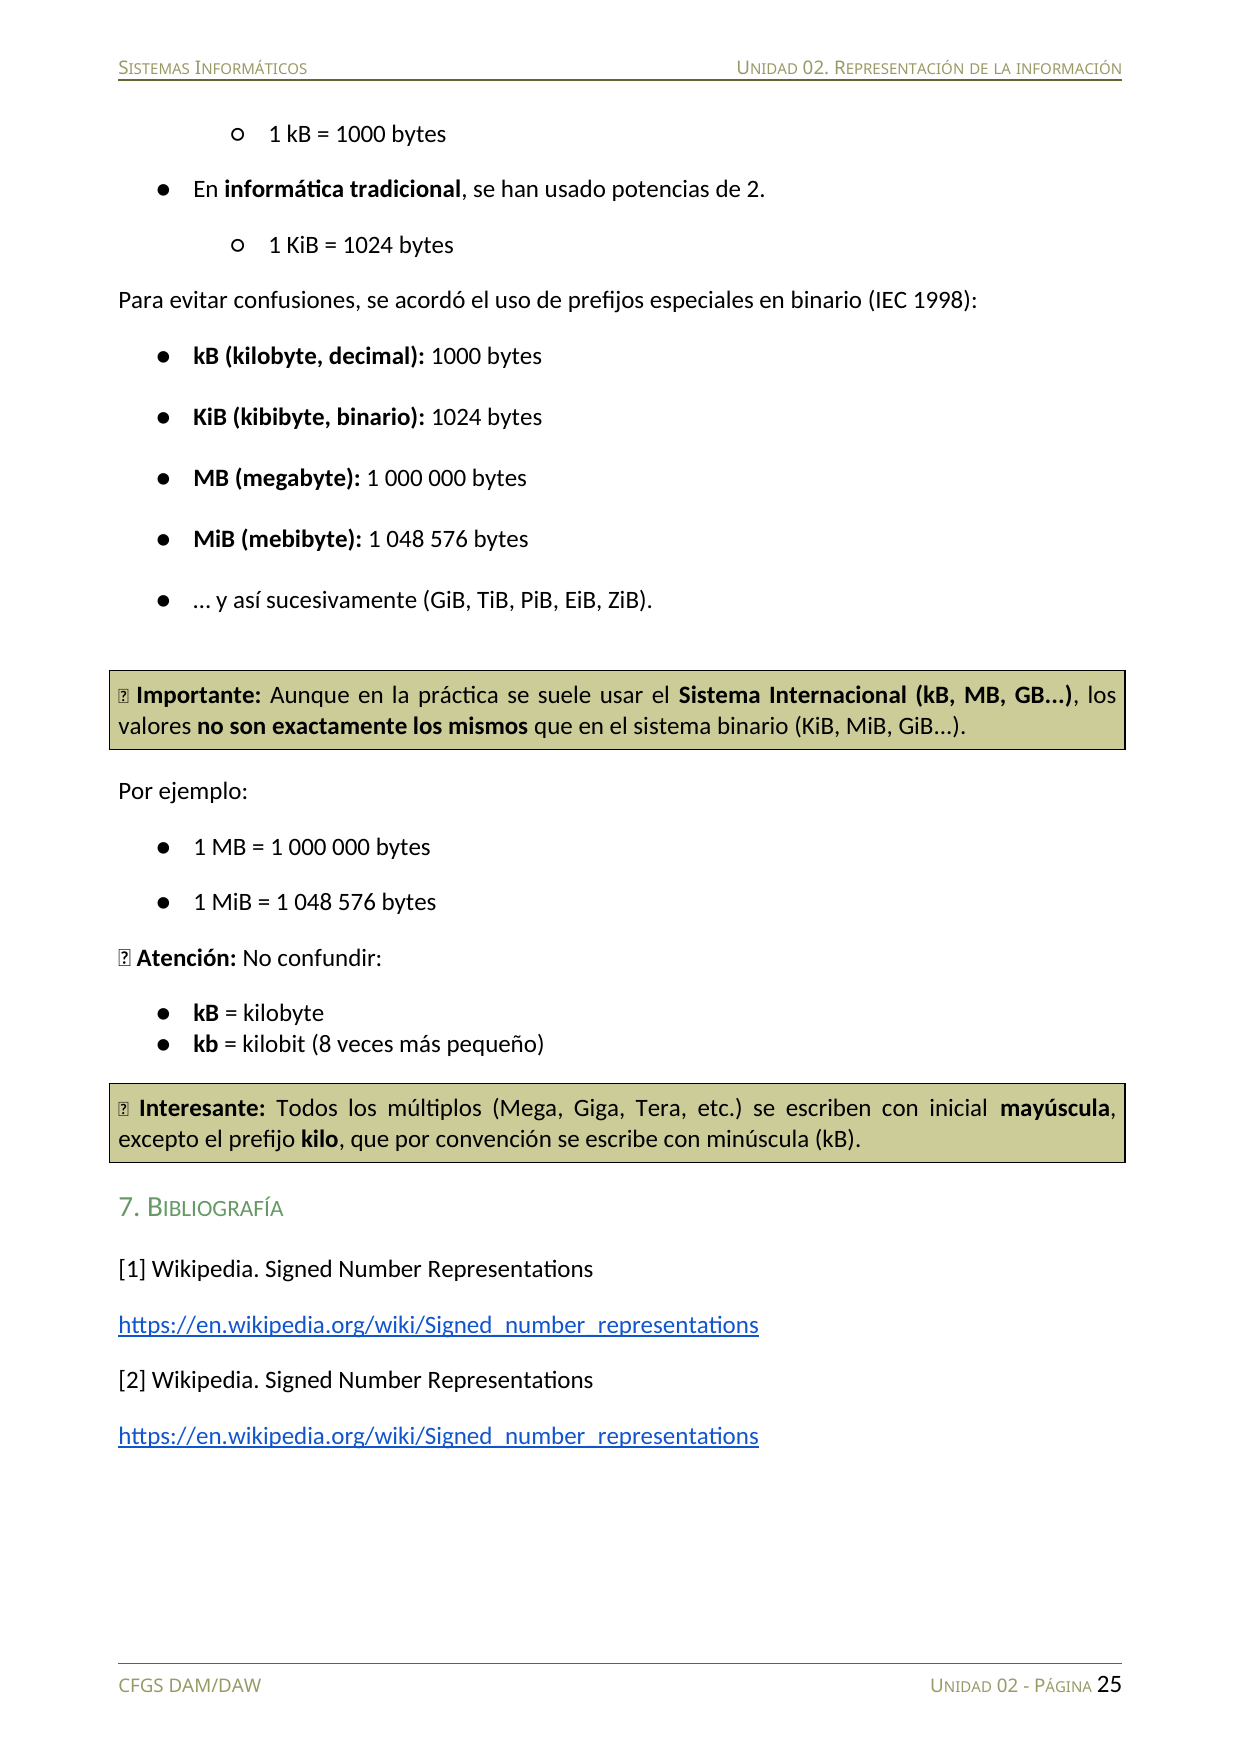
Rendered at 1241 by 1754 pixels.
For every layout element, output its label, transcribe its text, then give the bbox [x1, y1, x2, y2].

subtitle 7. Bibliografía [118, 1188, 1122, 1223]
list kB = kilobyte [156, 997, 1122, 1028]
list MB (megabyte): 1 000 000 bytes [156, 462, 1122, 523]
list kb = kilobit (8 veces más pequeño) [156, 1028, 1122, 1058]
list kB (kilobyte, decimal): 1000 bytes [156, 340, 1122, 401]
list 1 KiB = 1024 bytes [231, 229, 1122, 259]
list MiB (mebibyte): 1 048 576 bytes [156, 523, 1122, 584]
text https://en.wikipedia.org/wiki/Signed_number_representations [118, 1309, 1122, 1339]
list 1 kB = 1000 bytes [231, 118, 1122, 148]
text [1] Wikipedia. Signed Number Representations [118, 1253, 1122, 1284]
list 1 MiB = 1 048 576 bytes [156, 886, 1122, 917]
list 1 MB = 1 000 000 bytes [156, 831, 1122, 861]
text 💬 Interesante: Todos los múltiplos (Mega, Giga, Tera, etc.) se escriben con inicial mayúscula, excepto el prefijo kilo, que por convención se escribe con minúscula (kB). [110, 1084, 1124, 1162]
list KiB (kibibyte, binario): 1024 bytes [156, 401, 1122, 462]
text https://en.wikipedia.org/wiki/Signed_number_representations [118, 1420, 1122, 1451]
text Por ejemplo: [118, 775, 1122, 806]
text [2] Wikipedia. Signed Number Representations [118, 1364, 1122, 1395]
text Para evitar confusiones, se acordó el uso de prefijos especiales en binario (IEC 1998): [118, 284, 1122, 315]
list … y así sucesivamente (GiB, TiB, PiB, EiB, ZiB). [156, 584, 1122, 645]
list En informática tradicional, se han usado potencias de 2. [156, 173, 1122, 204]
text 📖 Importante: Aunque en la práctica se suele usar el Sistema Internacional (kB, MB, GB...), los valores no son exactamente los mismos que en el sistema binario (KiB, MiB, GiB...). [110, 671, 1124, 749]
text ❕ Atención: No confundir: [118, 942, 1122, 972]
